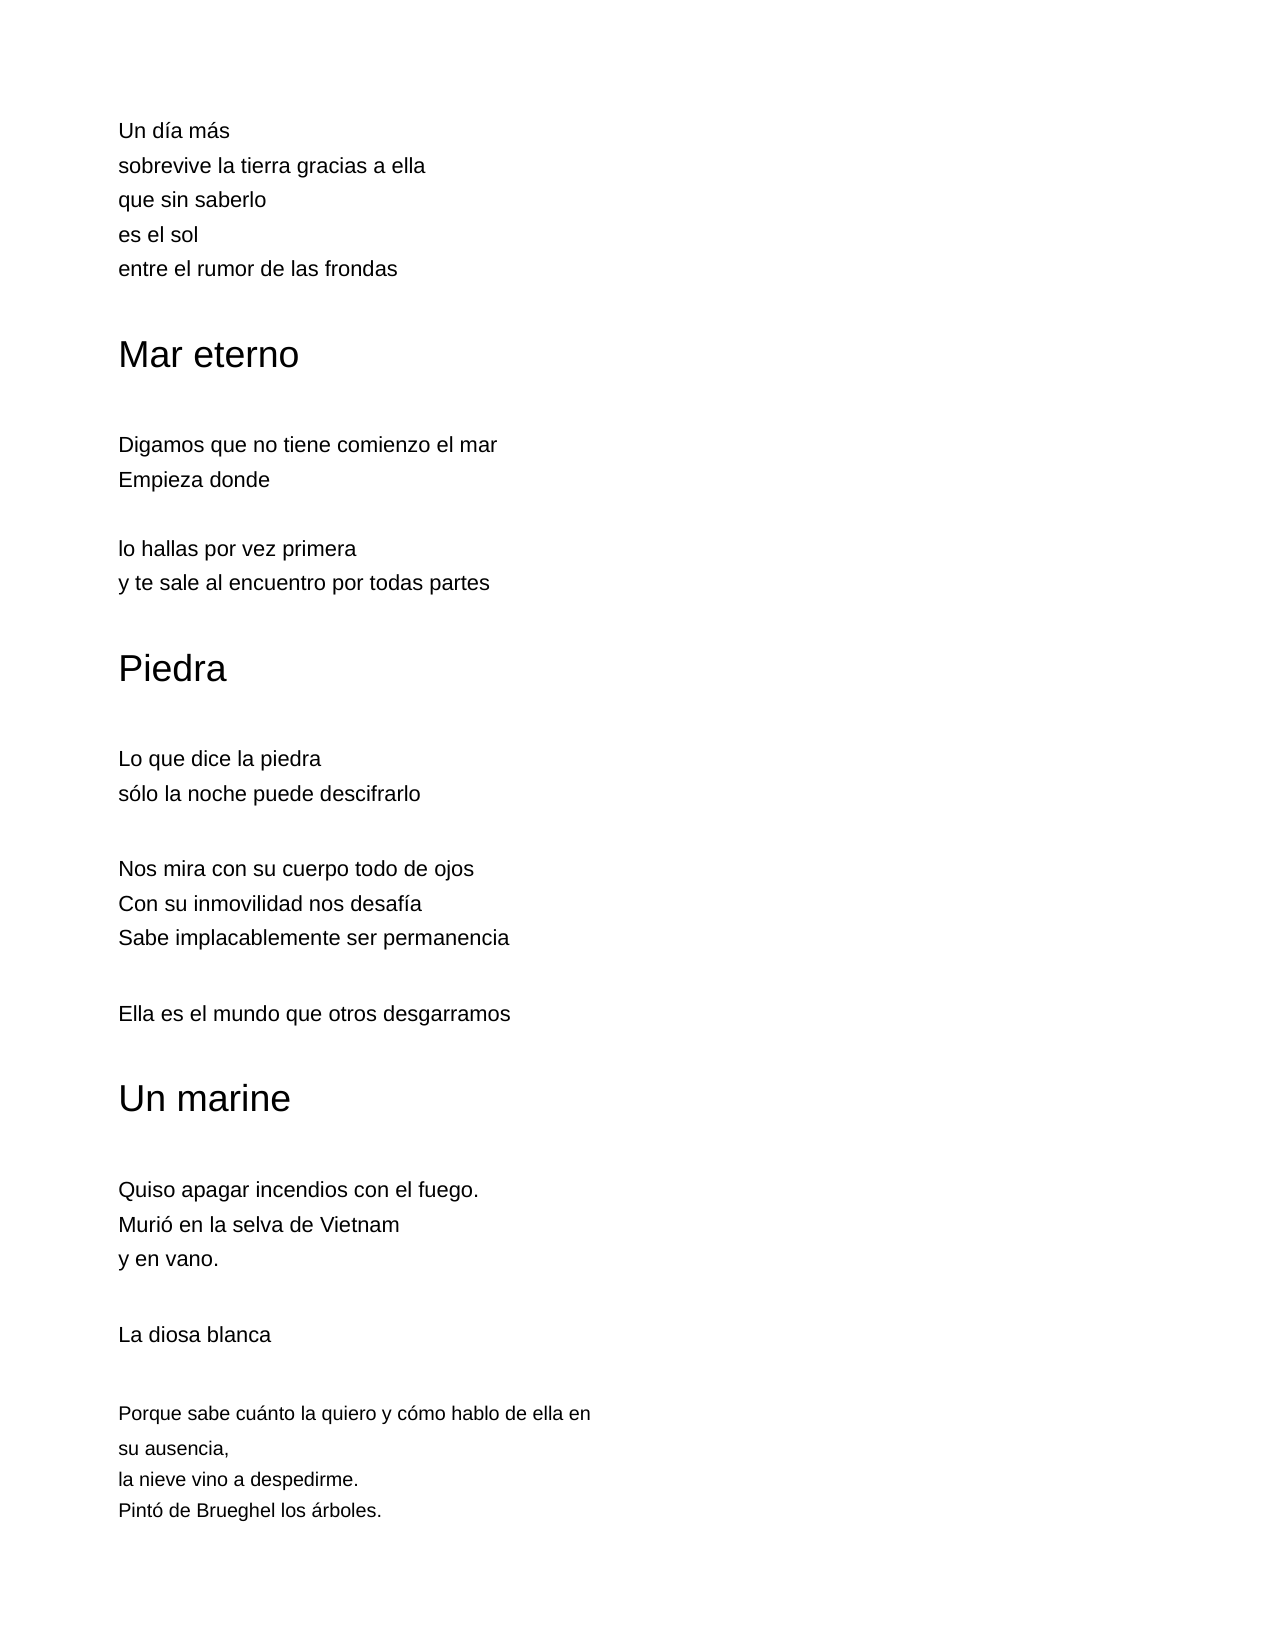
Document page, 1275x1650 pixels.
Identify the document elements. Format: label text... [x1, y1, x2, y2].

text Empieza donde [118, 467, 1157, 492]
text Un día más [118, 118, 1157, 143]
text Digamos que no tiene comienzo el mar [118, 432, 1157, 457]
text y te sale al encuentro por todas partes [118, 570, 1157, 595]
text Con su inmovilidad nos desafía [118, 891, 1157, 916]
text Un marine [118, 1077, 1157, 1120]
text entre el rumor de las frondas [118, 256, 1157, 281]
text sólo la noche puede descifrarlo [118, 781, 1157, 806]
text su ausencia, [118, 1437, 1157, 1459]
text Ella es el mundo que otros desgarramos [118, 1001, 1157, 1026]
text Murió en la selva de Vietnam [118, 1211, 1157, 1237]
text Porque sabe cuánto la quiero y cómo hablo de ella en [118, 1397, 1157, 1426]
text Pintó de Brueghel los árboles. [118, 1499, 1157, 1522]
text La diosa blanca [118, 1322, 1157, 1347]
text sobrevive la tierra gracias a ella [118, 153, 1157, 178]
text Nos mira con su cuerpo todo de ojos [118, 856, 1157, 881]
text lo hallas por vez primera [118, 536, 1157, 561]
text Mar eterno [118, 332, 1157, 375]
text y en vano. [118, 1246, 1157, 1271]
text que sin saberlo [118, 187, 1157, 212]
text Quiso apagar incendios con el fuego. [118, 1177, 1157, 1202]
text Lo que dice la piedra [118, 746, 1157, 771]
text Sabe implacablemente ser permanencia [118, 925, 1157, 950]
text es el sol [118, 222, 1157, 247]
text Piedra [118, 646, 1157, 689]
text la nieve vino a despedirme. [118, 1468, 1157, 1491]
